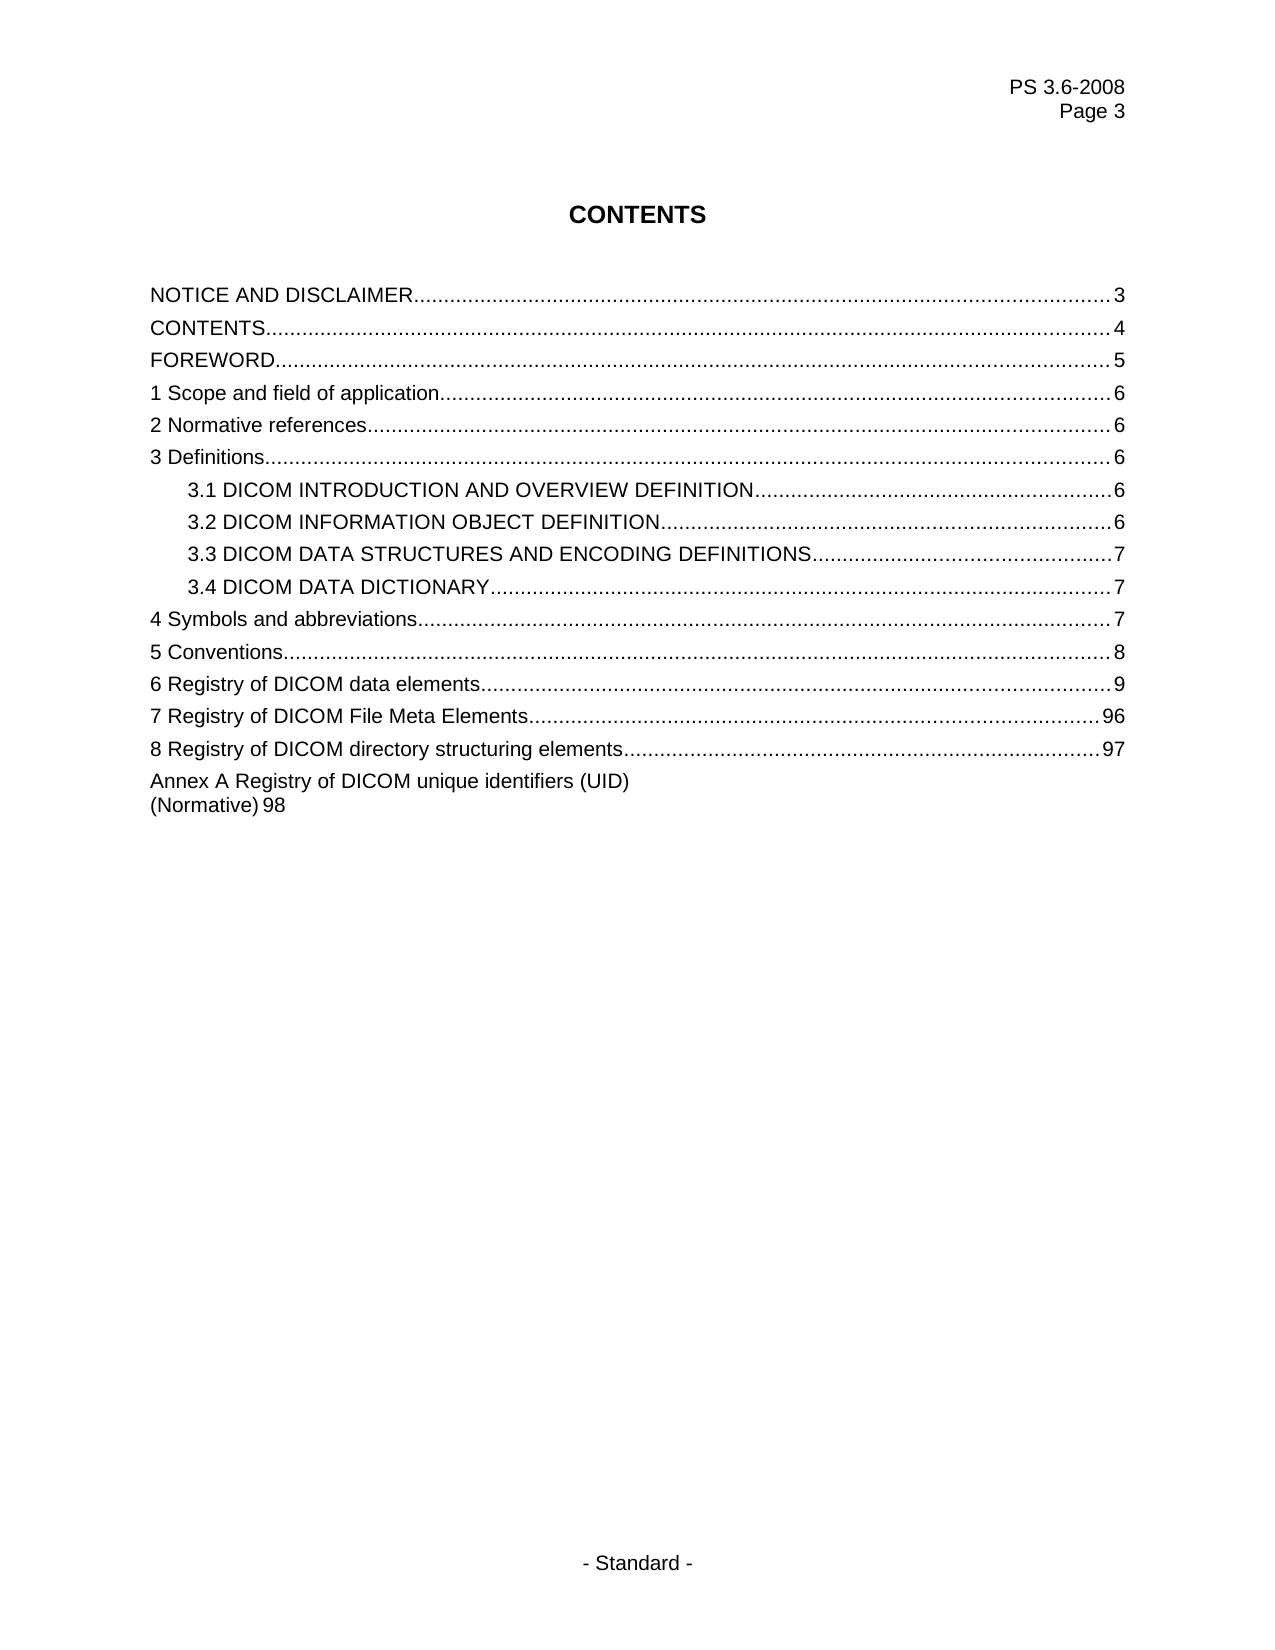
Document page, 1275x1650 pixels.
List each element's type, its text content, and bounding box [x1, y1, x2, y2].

text Annex A Registry of DICOM unique identifiers (UID) (Normative) 98 [150, 769, 1125, 817]
text 6 Registry of DICOM data elements 9 [150, 672, 1125, 696]
text 3.1 DICOM Introduction and overview definition 6 [187, 478, 1125, 502]
text 1 Scope and field of application 6 [150, 380, 1125, 404]
text 8 Registry of DICOM directory structuring elements 97 [150, 737, 1125, 761]
text 3.3 DICOM Data structures and encoding definitions 7 [187, 542, 1125, 566]
text 3.2 DICOM Information object definition 6 [187, 510, 1125, 534]
text 7 Registry of DICOM File Meta Elements 96 [150, 704, 1125, 728]
text NOTICE AND DISCLAIMER 3 [150, 283, 1125, 307]
subtitle CONTENTS [150, 200, 1125, 229]
text FOREWORD 5 [150, 348, 1125, 372]
text 3 Definitions 6 [150, 445, 1125, 469]
text 4 Symbols and abbreviations 7 [150, 607, 1125, 631]
text 3.4 DICOM Data dictionary 7 [187, 575, 1125, 599]
text 5 Conventions 8 [150, 639, 1125, 664]
text CONTENTS 4 [150, 316, 1125, 340]
text 2 Normative references 6 [150, 413, 1125, 437]
